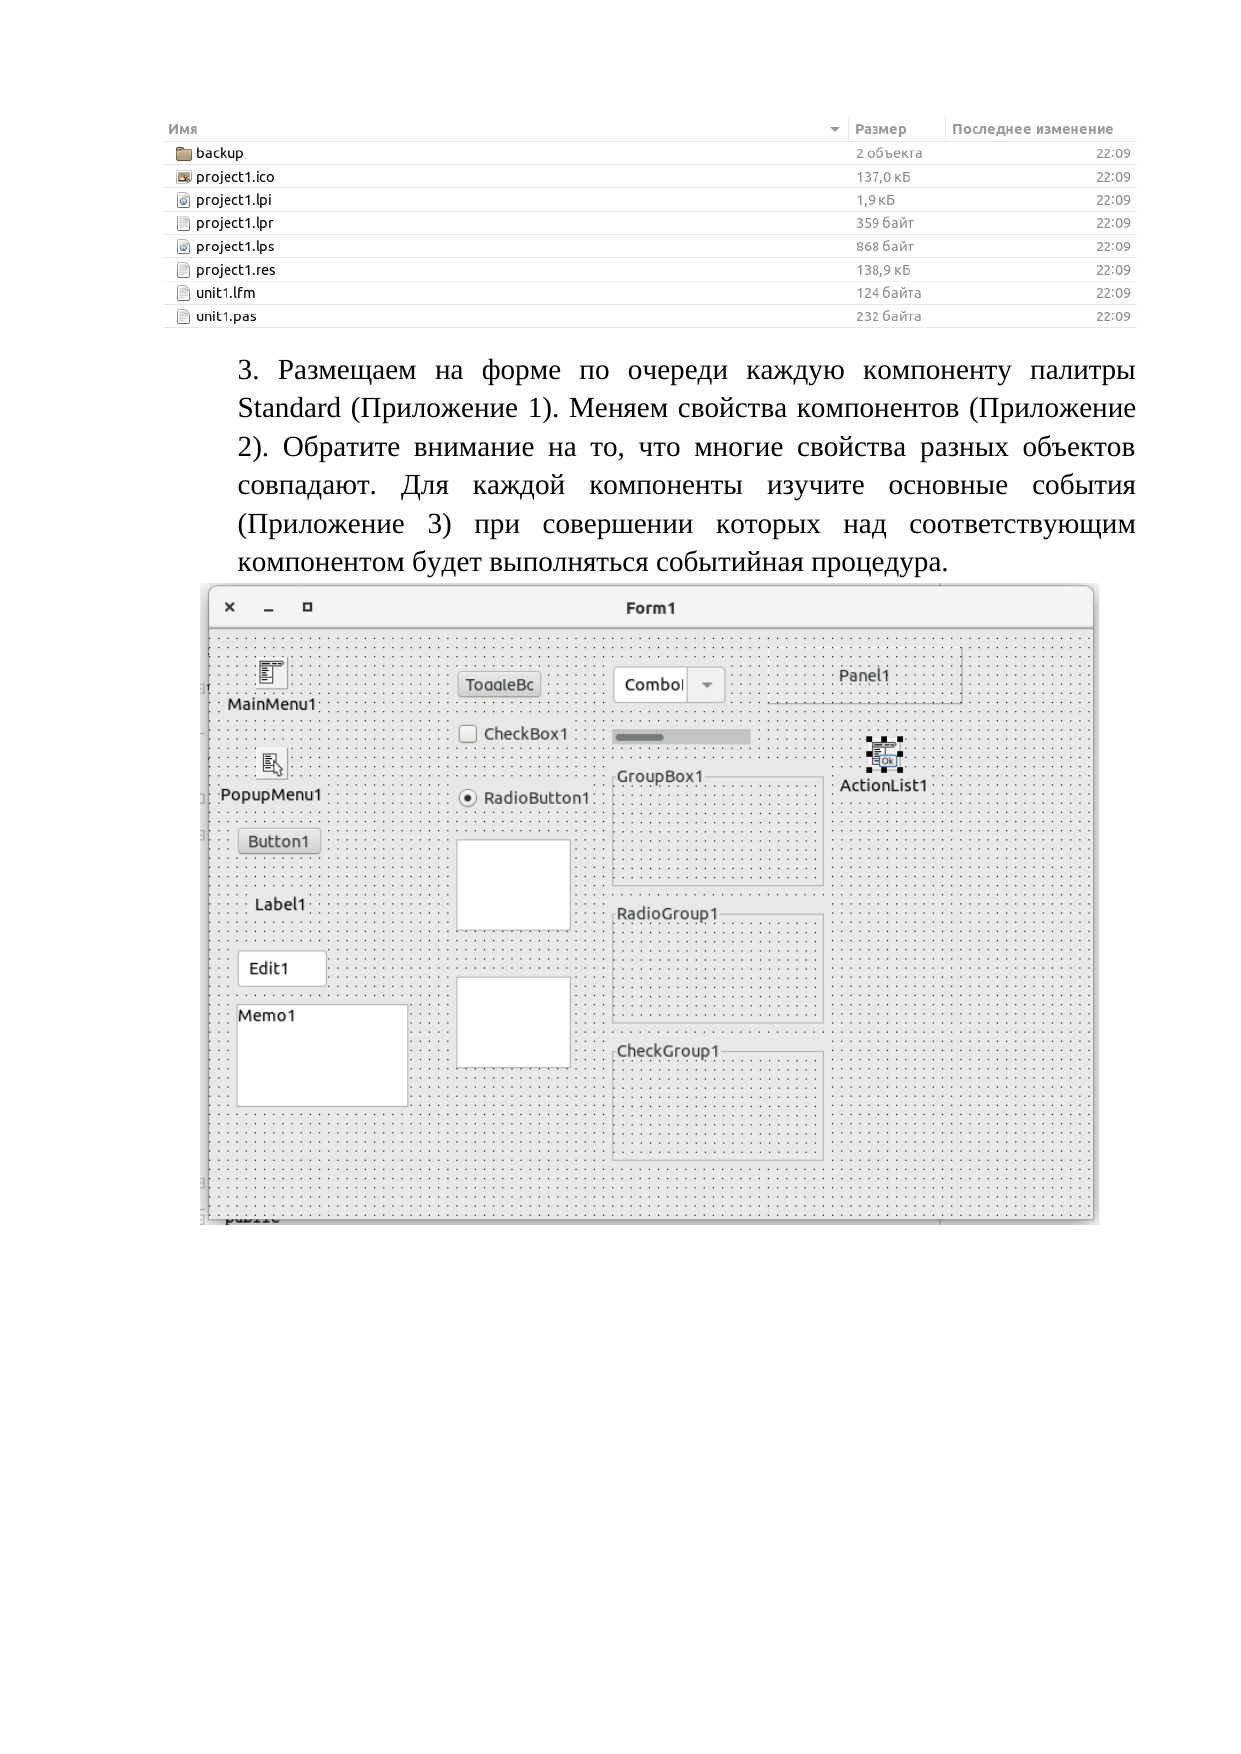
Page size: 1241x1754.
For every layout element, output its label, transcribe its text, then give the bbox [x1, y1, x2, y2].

picture [200, 583, 1100, 1225]
list 3. Размещаем на форме по очереди каждую компоненту палитры Standard (Приложение 1). Меняем свойства компонентов (Приложение 2). Обратите внимание на то, что многие свойства разных объектов совпадают. Для каждой компоненты изучите основные события (Приложение 3) при совершении которых над соответствующим компонентом будет выполняться событийная процедура. [237, 347, 1137, 578]
picture [162, 118, 1137, 347]
